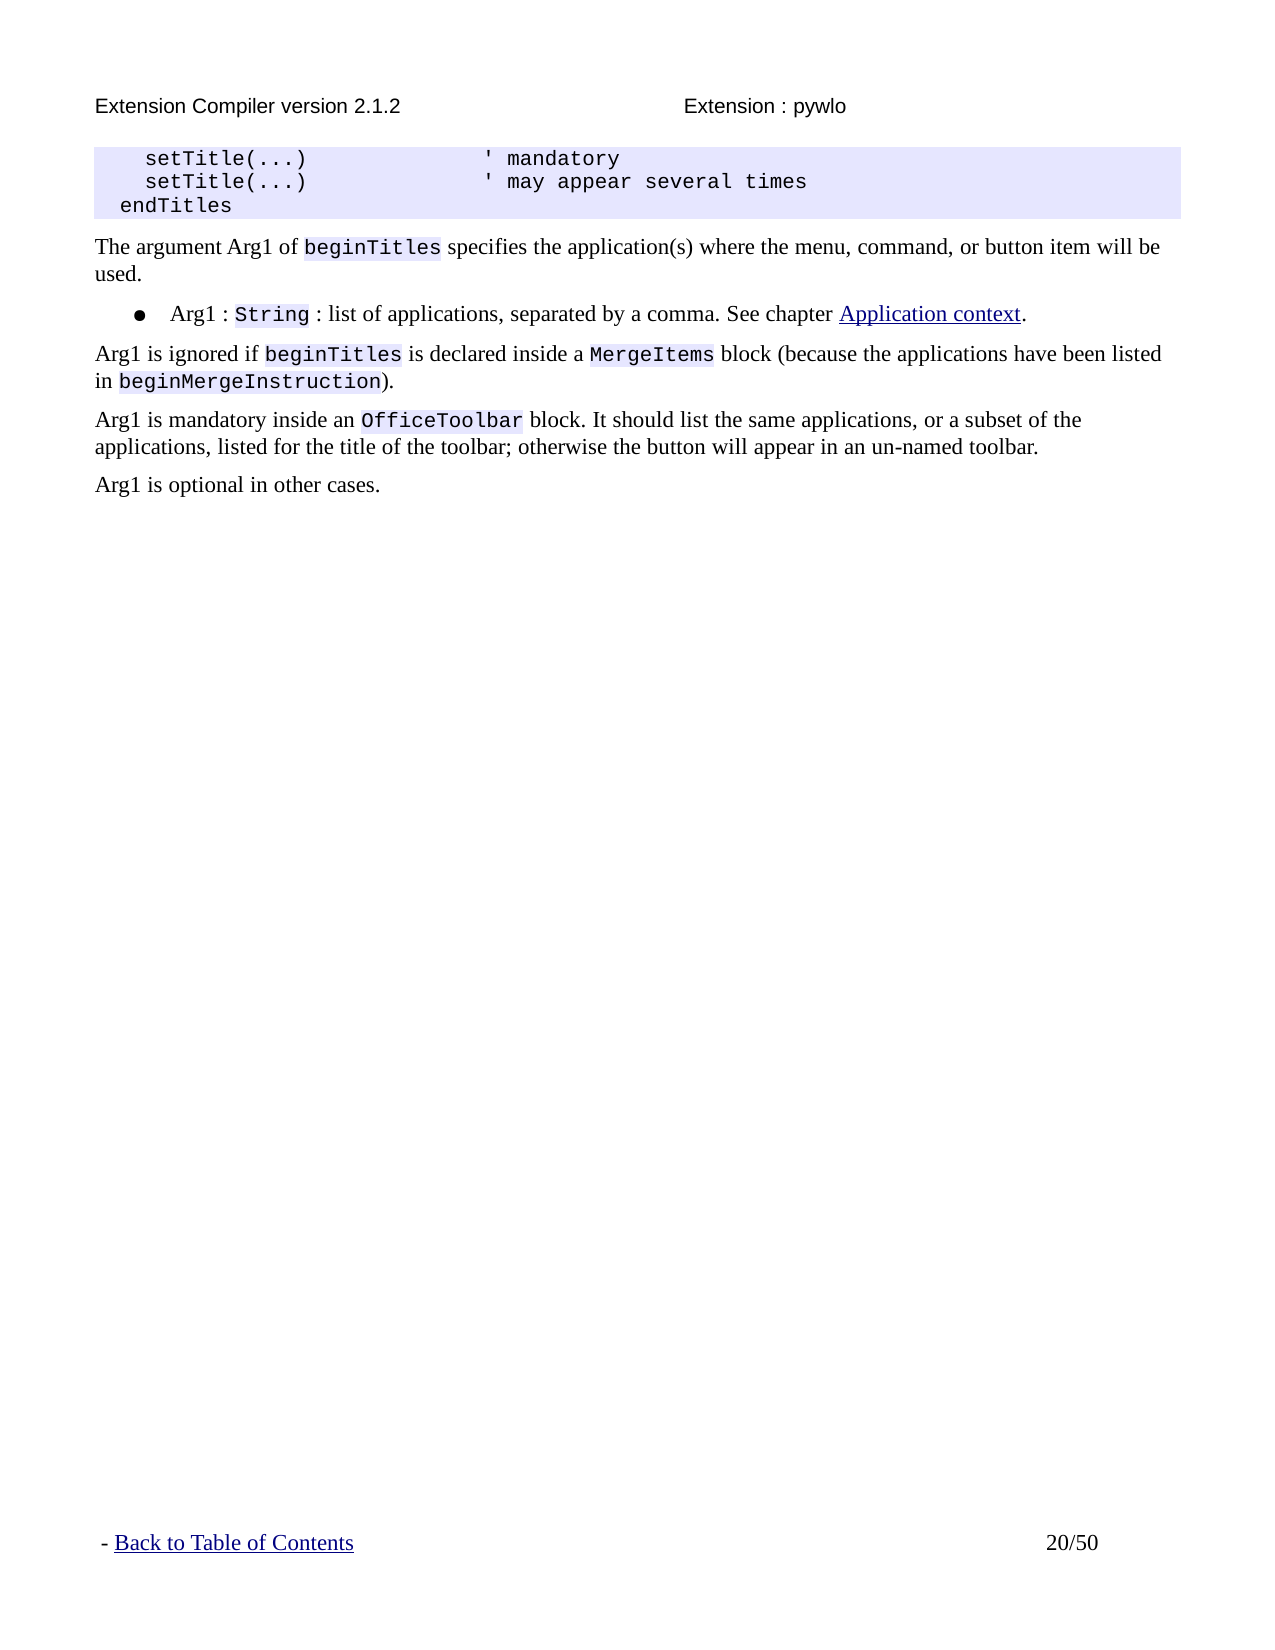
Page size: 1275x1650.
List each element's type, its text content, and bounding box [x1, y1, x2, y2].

text setTitle(...) ' may appear several times [94, 171, 1181, 195]
list Arg1 : String : list of applications, separated by a comma. See chapter Application context. [132, 301, 1181, 328]
text Arg1 is mandatory inside an OfficeToolbar block. It should list the same applications, or a subset of the applications, listed for the title of the toolbar; otherwise the button will appear in an un-named toolbar. [94, 407, 1181, 459]
text The argument Arg1 of beginTitles specifies the application(s) where the menu, command, or button item will be used. [94, 234, 1181, 286]
text endTitles [94, 195, 1181, 219]
text Arg1 is optional in other cases. [94, 472, 1181, 497]
text Arg1 is ignored if beginTitles is declared inside a MergeItems block (because the applications have been listed in beginMergeInstruction). [94, 341, 1181, 394]
text setTitle(...) ' mandatory [94, 147, 1181, 171]
